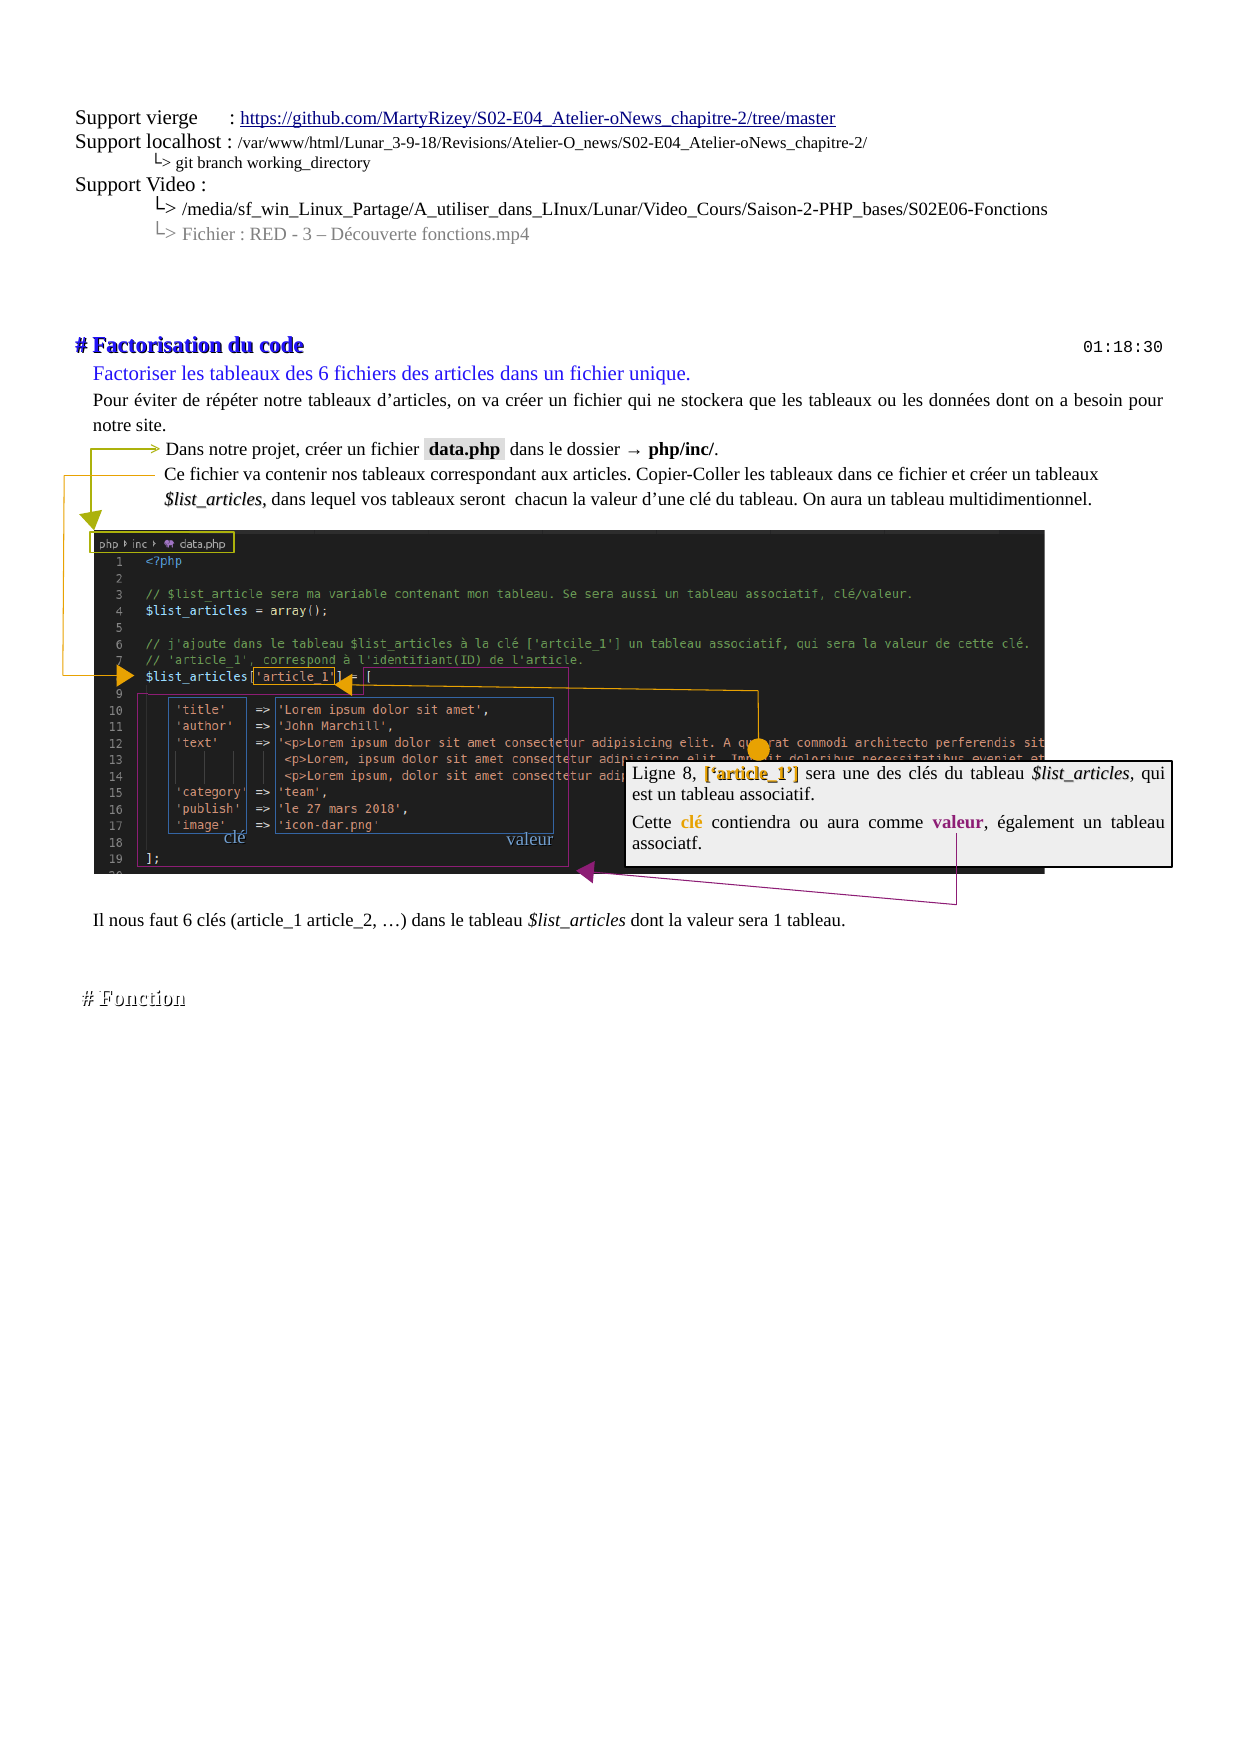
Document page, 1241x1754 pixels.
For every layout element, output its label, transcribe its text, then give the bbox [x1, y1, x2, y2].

text └> Fichier : RED - 3 – Découverte fonctions.mp4 [75, 220, 1165, 244]
picture [957, 868, 1045, 874]
picture [254, 668, 334, 684]
text └> git branch working_directory [75, 153, 1165, 172]
text Il nous faut 6 clés (article_1 article_2, …) dans le tableau $list_articles dont la valeur sera 1 tableau. [93, 909, 1165, 931]
text Support Video : [75, 172, 1165, 196]
picture [94, 530, 1045, 874]
text Support localhost : /var/www/html/Lunar_3-9-18/Revisions/Atelier-O_news/S02-E04_Atelier-oNews_chapitre-2/ [75, 129, 1165, 153]
text Ce fichier va contenir nos tableaux correspondant aux articles. Copier-Coller les tableaux dans ce fichier et créer un tableaux $list_articles, dans lequel vos tableaux seront chacun la valeur d’une clé du tableau. On aura un tableau multidimentionnel. [93, 463, 1165, 509]
text > Dans notre projet, créer un fichier data.php dans le dossier → php/inc/. [93, 438, 1165, 460]
text # Fonction pour afficher un article 01:28:38 [81, 984, 1165, 1010]
text Nous allons créer une fonction qui aura la tâche d’afficher un article. [99, 1014, 1165, 1035]
text # Factorisation du code 01:18:30 [75, 331, 1165, 357]
picture [353, 686, 363, 694]
picture [364, 668, 568, 687]
text └> /media/sf_win_Linux_Partage/A_utiliser_dans_LInux/Lunar/Video_Cours/Saison-2-PHP_bases/S02E06-Fonctions [75, 196, 1165, 220]
picture [276, 698, 553, 833]
text Support vierge : https://github.com/MartyRizey/S02-E04_Atelier-oNews_chapitre-2/tree/master [75, 105, 1165, 129]
text Factoriser les tableaux des 6 fichiers des articles dans un fichier unique. [93, 361, 1165, 385]
picture [94, 533, 233, 552]
text Pour éviter de répéter notre tableaux d’articles, on va créer un fichier qui ne stockera que les tableaux ou les données dont on a besoin pour notre site. [93, 389, 1165, 435]
